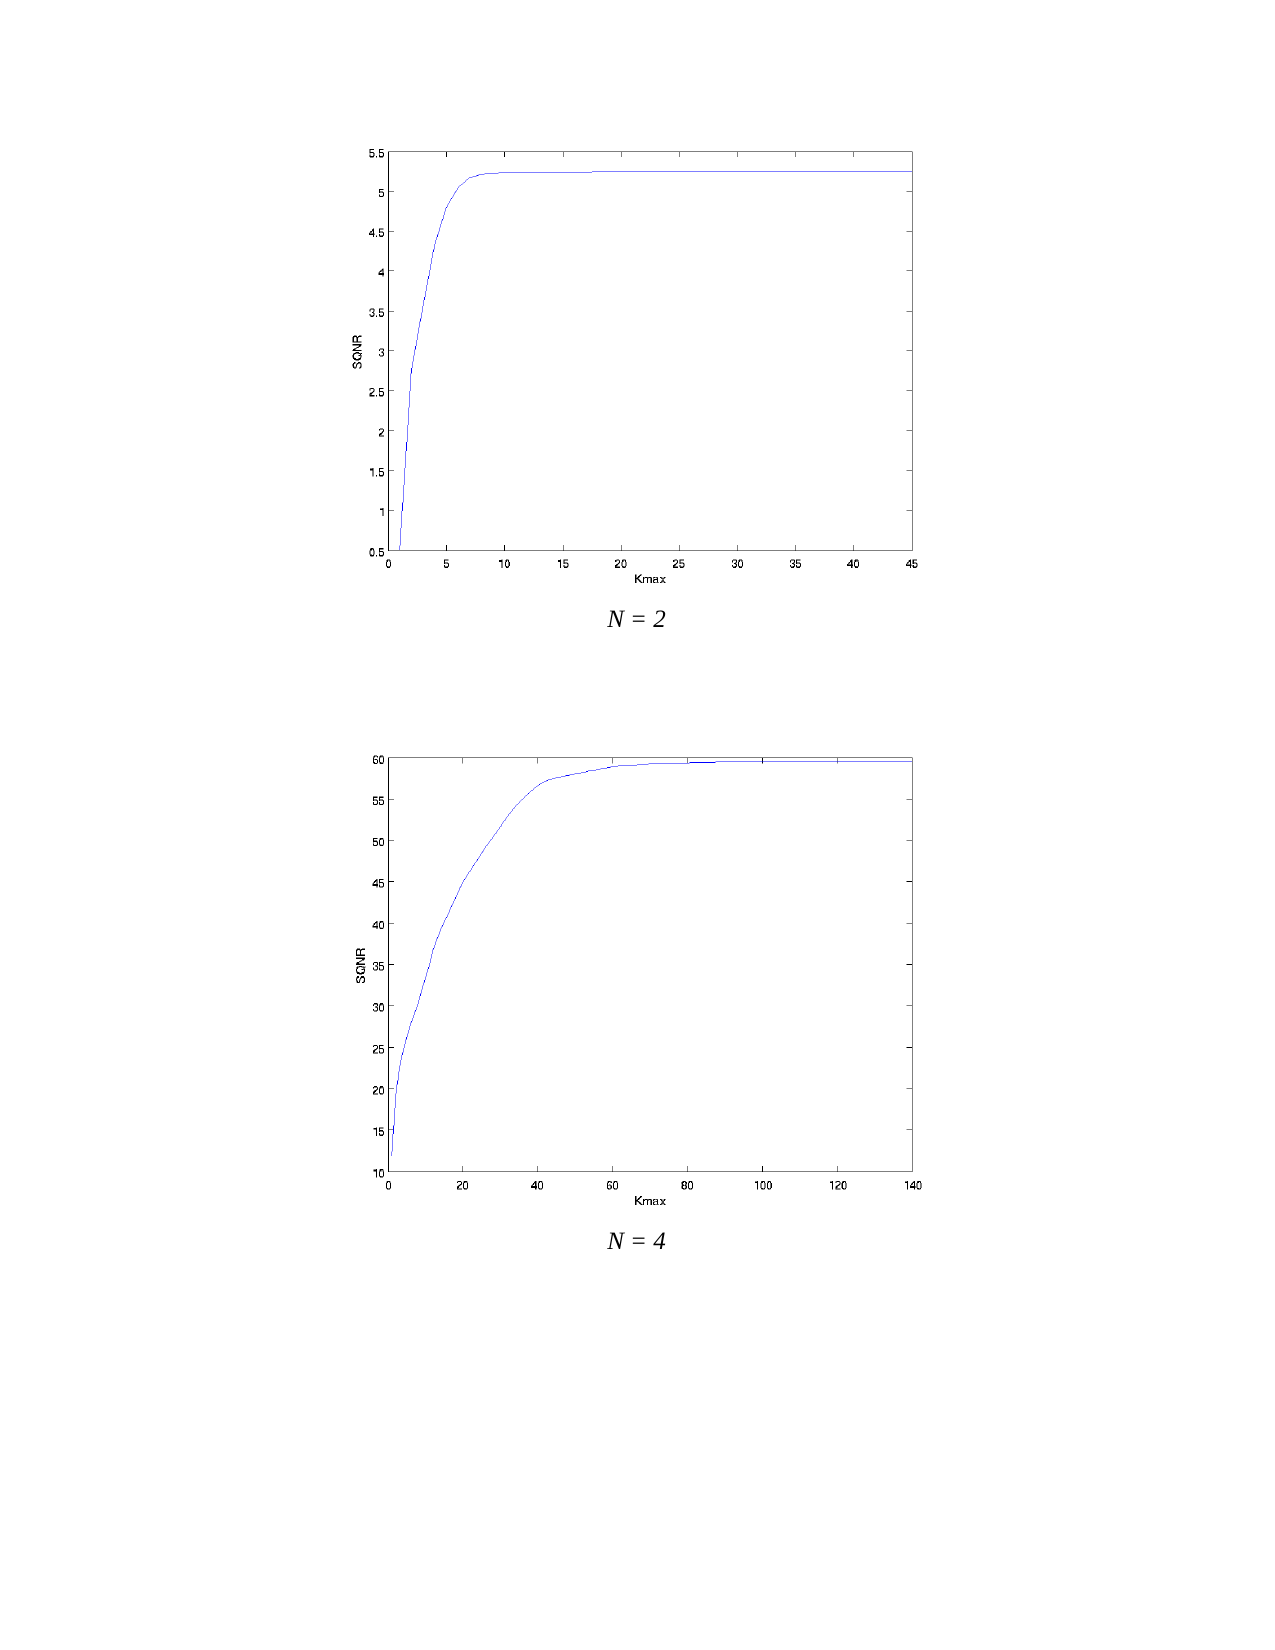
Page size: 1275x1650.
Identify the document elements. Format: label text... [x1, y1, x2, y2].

text Ν = 2 [284, 115, 991, 633]
picture [300, 719, 976, 1227]
picture [300, 115, 976, 604]
text N = 4 [298, 719, 977, 1255]
